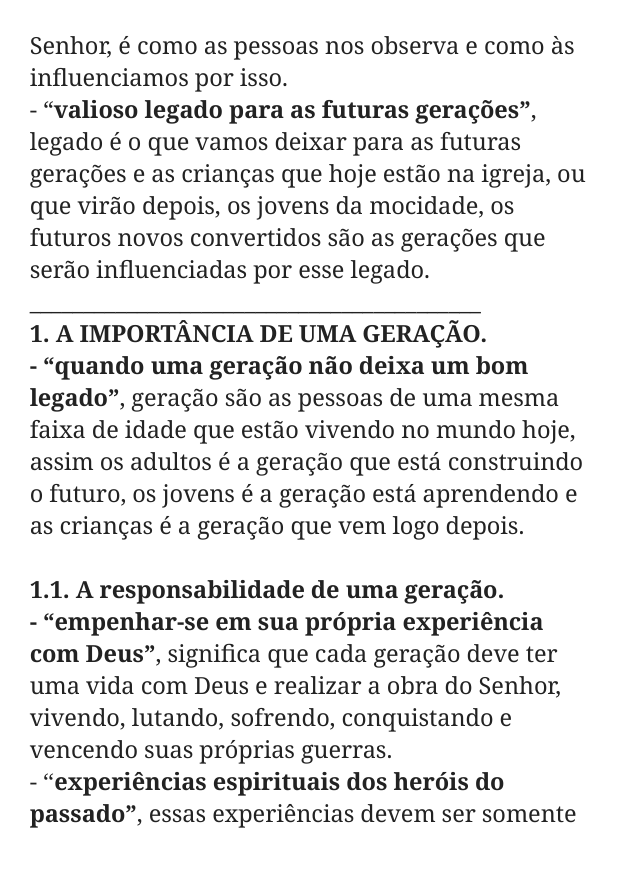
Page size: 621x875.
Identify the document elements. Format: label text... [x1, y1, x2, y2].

text Senhor, é como as pessoas nos observa e como às influenciamos por isso. [29, 29, 591, 93]
text 1. A IMPORTÂNCIA DE UMA GERAÇÃO. [29, 317, 591, 349]
text - “quando uma geração não deixa um bom legado”, geração são as pessoas de uma mesma faixa de idade que estão vivendo no mundo hoje, assim os adultos é a geração que está construindo o futuro, os jovens é a geração está aprendendo e as crianças é a geração que vem logo depois. [29, 349, 591, 541]
text __________________________________________ [29, 285, 591, 317]
text - “valioso legado para as futuras gerações”, legado é o que vamos deixar para as futuras gerações e as crianças que hoje estão na igreja, ou que virão depois, os jovens da mocidade, os futuros novos convertidos são as gerações que serão influenciadas por esse legado. [29, 93, 591, 285]
text 1.1. A responsabilidade de uma geração. - “empenhar-se em sua própria experiência com Deus”, significa que cada geração deve ter uma vida com Deus e realizar a obra do Senhor, vivendo, lutando, sofrendo, conquistando e vencendo suas próprias guerras. - “experiências espirituais dos heróis do passado”, essas experiências devem ser somente [29, 573, 591, 829]
